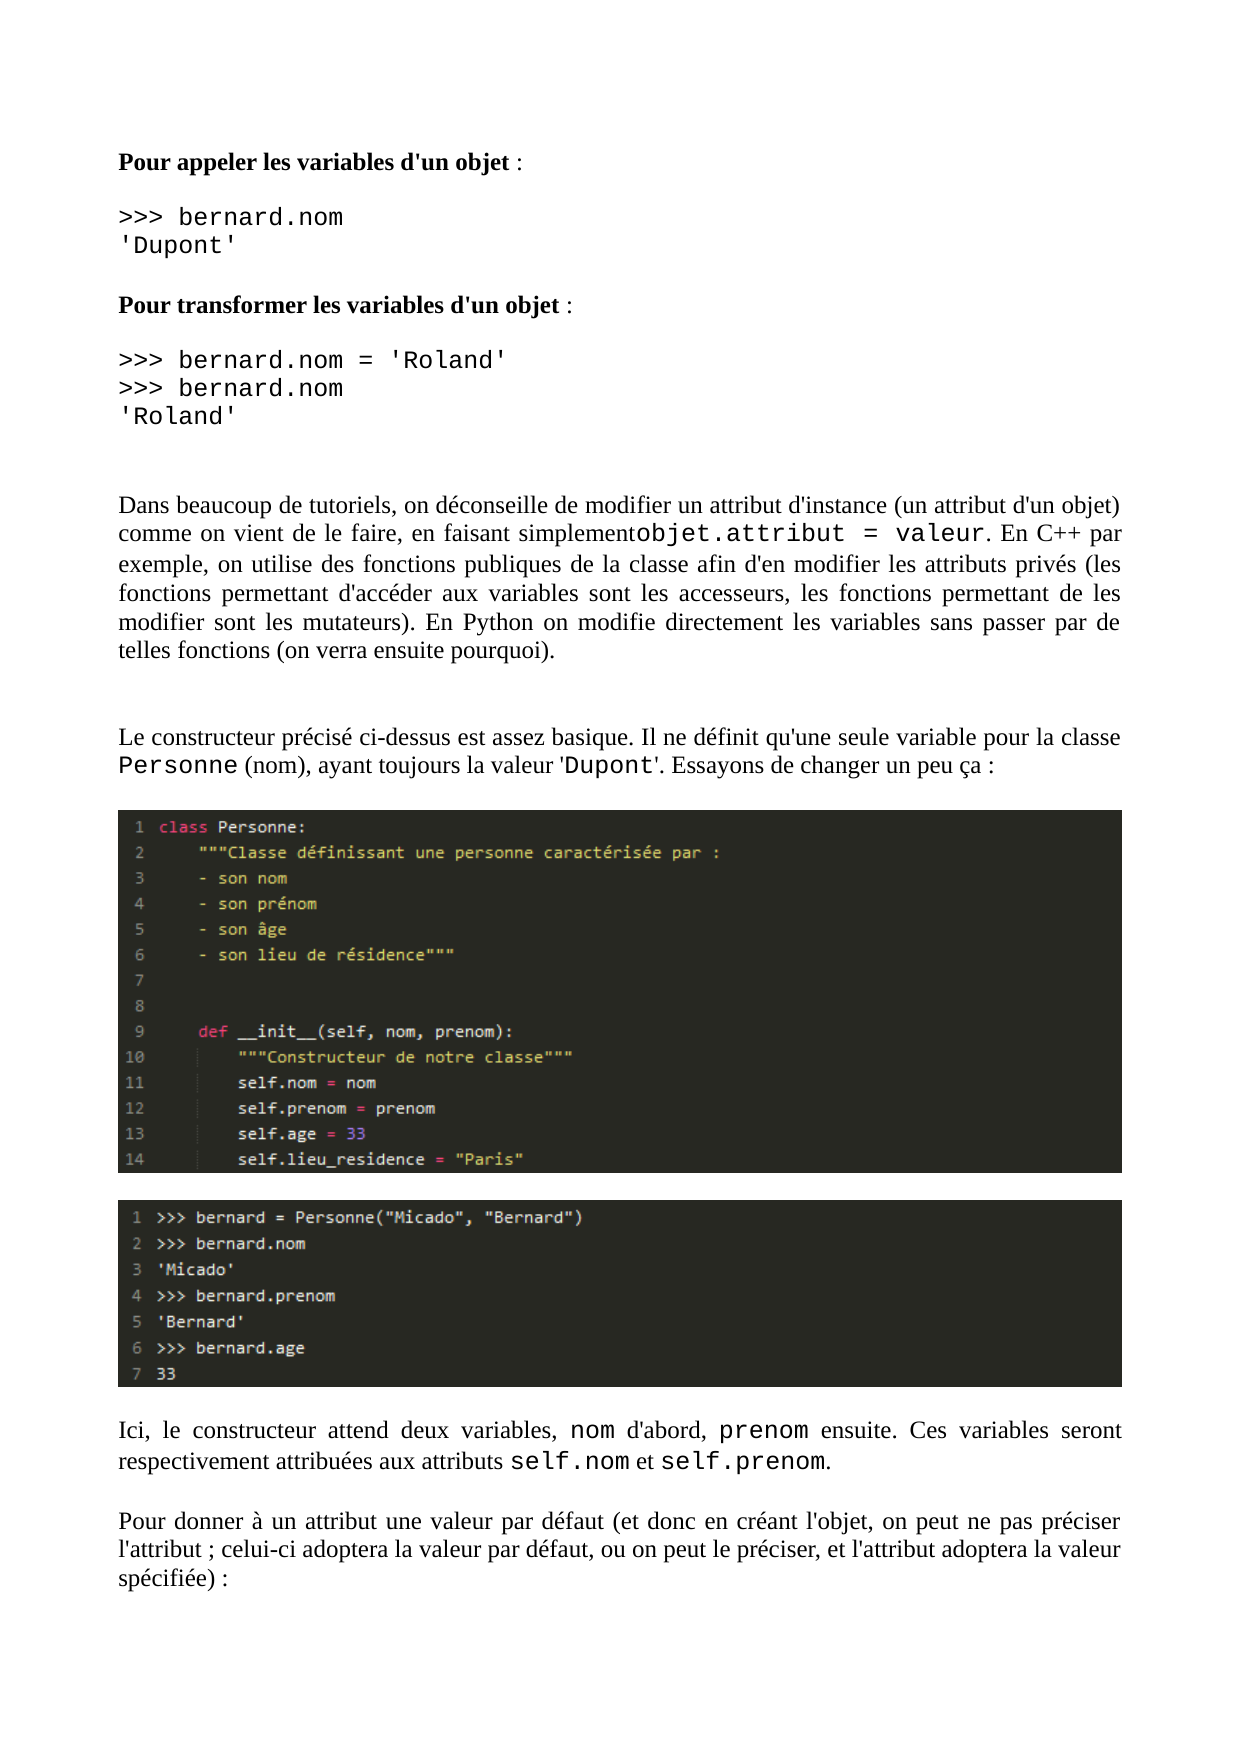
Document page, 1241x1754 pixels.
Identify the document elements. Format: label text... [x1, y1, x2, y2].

text Pour donner à un attribut une valeur par défaut (et donc en créant l'objet, on peut ne pas préciser l'attribut ; celui-ci adoptera la valeur par défaut, ou on peut le préciser, et l'attribut adoptera la valeur spécifiée) : [118, 1506, 1122, 1592]
text >>> bernard.nom [118, 376, 1122, 404]
text Pour appeler les variables d'un objet : [118, 147, 1122, 176]
text >>> bernard.nom [118, 204, 1122, 233]
text >>> bernard.nom = 'Roland' [118, 347, 1122, 376]
text Dans beaucoup de tutoriels, on déconseille de modifier un attribut d'instance (un attribut d'un objet) comme on vient de le faire, en faisant simplementobjet.attribut = valeur. En C++ par exemple, on utilise des fonctions publiques de la classe afin d'en modifier les attributs privés (les fonctions permettant d'accéder aux variables sont les accesseurs, les fonctions permettant de les modifier sont les mutateurs). En Python on modifie directement les variables sans passer par de telles fonctions (on verra ensuite pourquoi). [118, 490, 1122, 664]
text Ici, le constructeur attend deux variables, nom d'abord, prenom ensuite. Ces variables seront respectivement attribuées aux attributs self.nom et self.prenom. [118, 1415, 1122, 1477]
text Pour transformer les variables d'un objet : [118, 290, 1122, 318]
text Le constructeur précisé ci-dessus est assez basique. Il ne définit qu'une seule variable pour la classe Personne (nom), ayant toujours la valeur 'Dupont'. Essayons de changer un peu ça : [118, 722, 1122, 781]
text 'Roland' [118, 404, 1122, 432]
text 'Dupont' [118, 233, 1122, 261]
